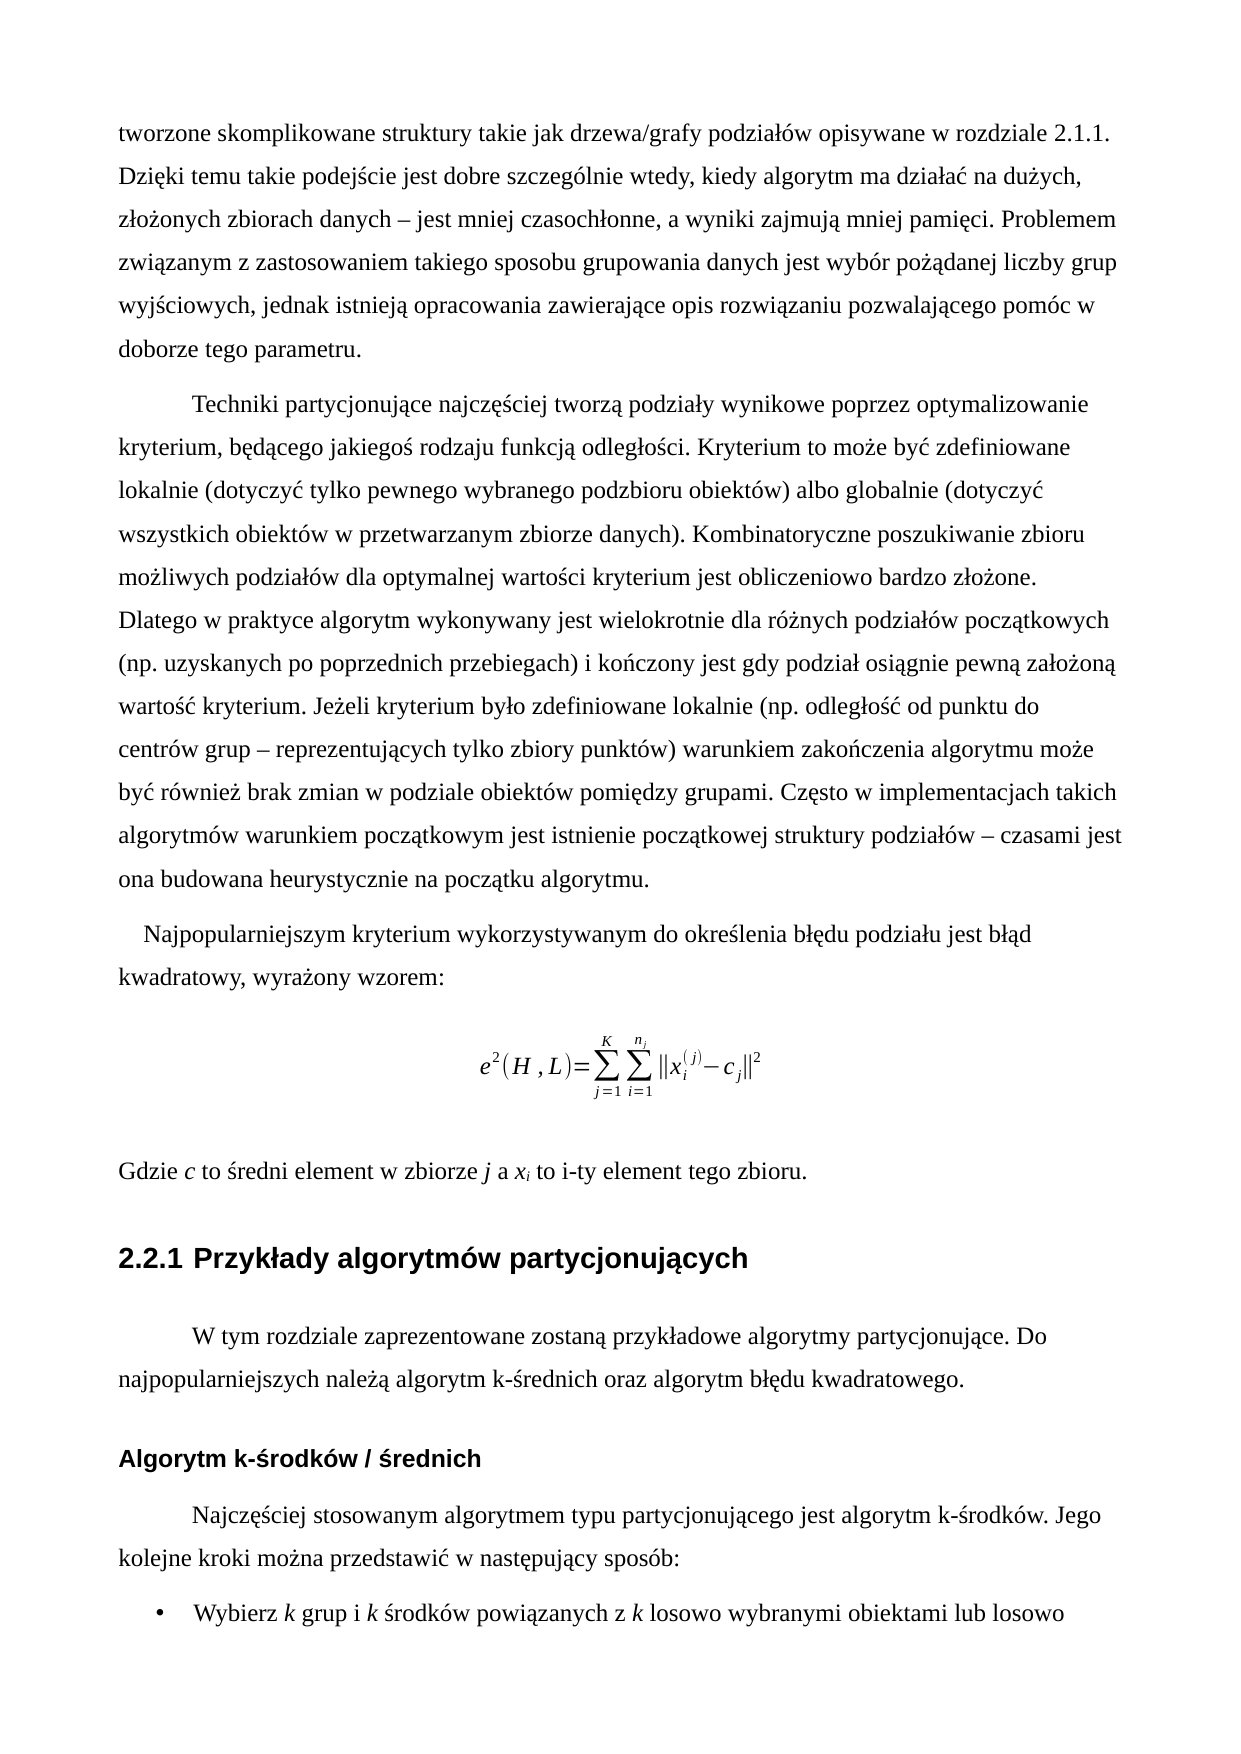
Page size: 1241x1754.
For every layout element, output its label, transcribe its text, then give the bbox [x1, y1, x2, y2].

text tworzone skomplikowane struktury takie jak drzewa/grafy podziałów opisywane w rozdziale 2.1.1. Dzięki temu takie podejście jest dobre szczególnie wtedy, kiedy algorytm ma działać na dużych, złożonych zbiorach danych – jest mniej czasochłonne, a wyniki zajmują mniej pamięci. Problemem związanym z zastosowaniem takiego sposobu grupowania danych jest wybór pożądanej liczby grup wyjściowych, jednak istnieją opracowania zawierające opis rozwiązaniu pozwalającego pomóc w doborze tego parametru. [118, 118, 1122, 362]
text Najpopularniejszym kryterium wykorzystywanym do określenia błędu podziału jest błąd kwadratowy, wyrażony wzorem: [118, 919, 1122, 991]
subtitle Przykłady algorytmów partycjonujących [118, 1241, 1122, 1274]
text Gdzie c to średni element w zbiorze j a xi to i-ty element tego zbioru. [118, 1156, 1122, 1184]
text Techniki partycjonujące najczęściej tworzą podziały wynikowe poprzez optymalizowanie kryterium, będącego jakiegoś rodzaju funkcją odległości. Kryterium to może być zdefiniowane lokalnie (dotyczyć tylko pewnego wybranego podzbioru obiektów) albo globalnie (dotyczyć wszystkich obiektów w przetwarzanym zbiorze danych). Kombinatoryczne poszukiwanie zbioru możliwych podziałów dla optymalnej wartości kryterium jest obliczeniowo bardzo złożone. Dlatego w praktyce algorytm wykonywany jest wielokrotnie dla różnych podziałów początkowych (np. uzyskanych po poprzednich przebiegach) i kończony jest gdy podział osiągnie pewną założoną wartość kryterium. Jeżeli kryterium było zdefiniowane lokalnie (np. odległość od punktu do centrów grup – reprezentujących tylko zbiory punktów) warunkiem zakończenia algorytmu może być również brak zmian w podziale obiektów pomiędzy grupami. Często w implementacjach takich algorytmów warunkiem początkowym jest istnienie początkowej struktury podziałów – czasami jest ona budowana heurystycznie na początku algorytmu. [118, 389, 1122, 892]
text W tym rozdziale zaprezentowane zostaną przykładowe algorytmy partycjonujące. Do najpopularniejszych należą algorytm k-średnich oraz algorytm błędu kwadratowego. [118, 1321, 1122, 1393]
text Najczęściej stosowanym algorytmem typu partycjonującego jest algorytm k-środków. Jego kolejne kroki można przedstawić w następujący sposób: [118, 1500, 1122, 1572]
list Wybierz k grup i k środków powiązanych z k losowo wybranymi obiektami lub losowo [156, 1598, 1122, 1627]
subtitle Algorytm k-środków / średnich [118, 1444, 1122, 1473]
